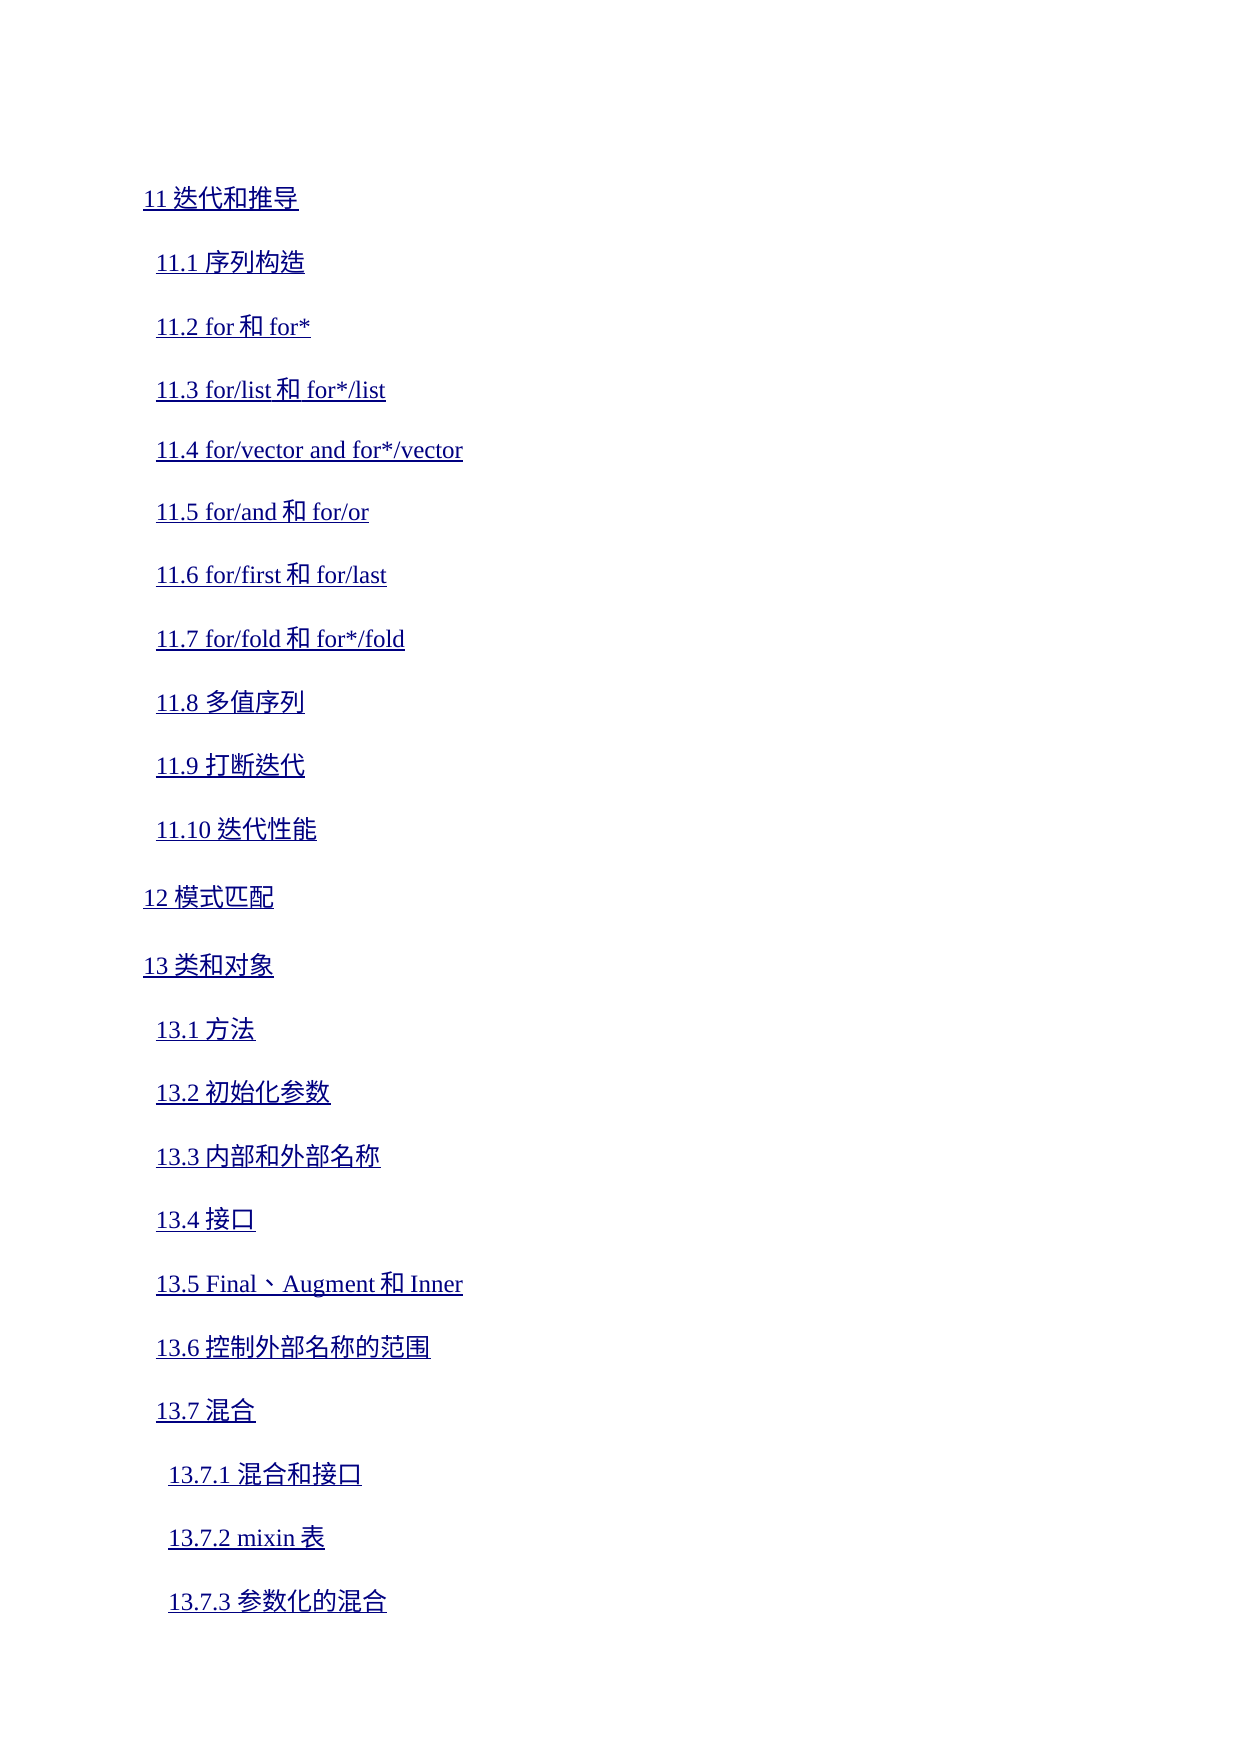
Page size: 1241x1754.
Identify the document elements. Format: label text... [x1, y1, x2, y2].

table_cell 11 迭代和推导 [118, 181, 908, 245]
table_cell 13.7 混合 [118, 1393, 908, 1456]
table_cell [118, 176, 908, 181]
table_cell [118, 943, 908, 948]
table_cell 11.5 for/and和for/or [118, 494, 908, 557]
table_cell 13.7.2 mixin表 [118, 1520, 908, 1583]
table_cell [118, 118, 908, 176]
table_cell 11.6 for/first和for/last [118, 557, 908, 621]
table_cell 13.5 Final、Augment和Inner [118, 1266, 908, 1329]
table_cell 11.10 迭代性能 [118, 811, 908, 875]
table_cell 13.7.1 混合和接口 [118, 1456, 908, 1520]
table_cell 11.4 for/vector and for*/vector [118, 435, 908, 493]
table_cell 13.1 方法 [118, 1011, 908, 1075]
table_cell 11.1 序列构造 [118, 245, 908, 308]
table_cell 11.3 for/list和for*/list [118, 372, 908, 435]
table_cell 13.6 控制外部名称的范围 [118, 1329, 908, 1393]
table_cell 13 类和对象 [118, 948, 908, 1011]
table_cell [118, 875, 908, 879]
table_cell 11.2 for和for* [118, 308, 908, 372]
table_cell 11.7 for/fold和for*/fold [118, 621, 908, 684]
table_cell 11.8 多值序列 [118, 684, 908, 748]
table_cell 13.4 接口 [118, 1202, 908, 1266]
table_cell 13.3 内部和外部名称 [118, 1139, 908, 1202]
table_cell 13.2 初始化参数 [118, 1075, 908, 1138]
table_cell 13.7.3 参数化的混合 [118, 1583, 908, 1617]
table_cell 11.9 打断迭代 [118, 748, 908, 811]
table_cell 12 模式匹配 [118, 880, 908, 943]
